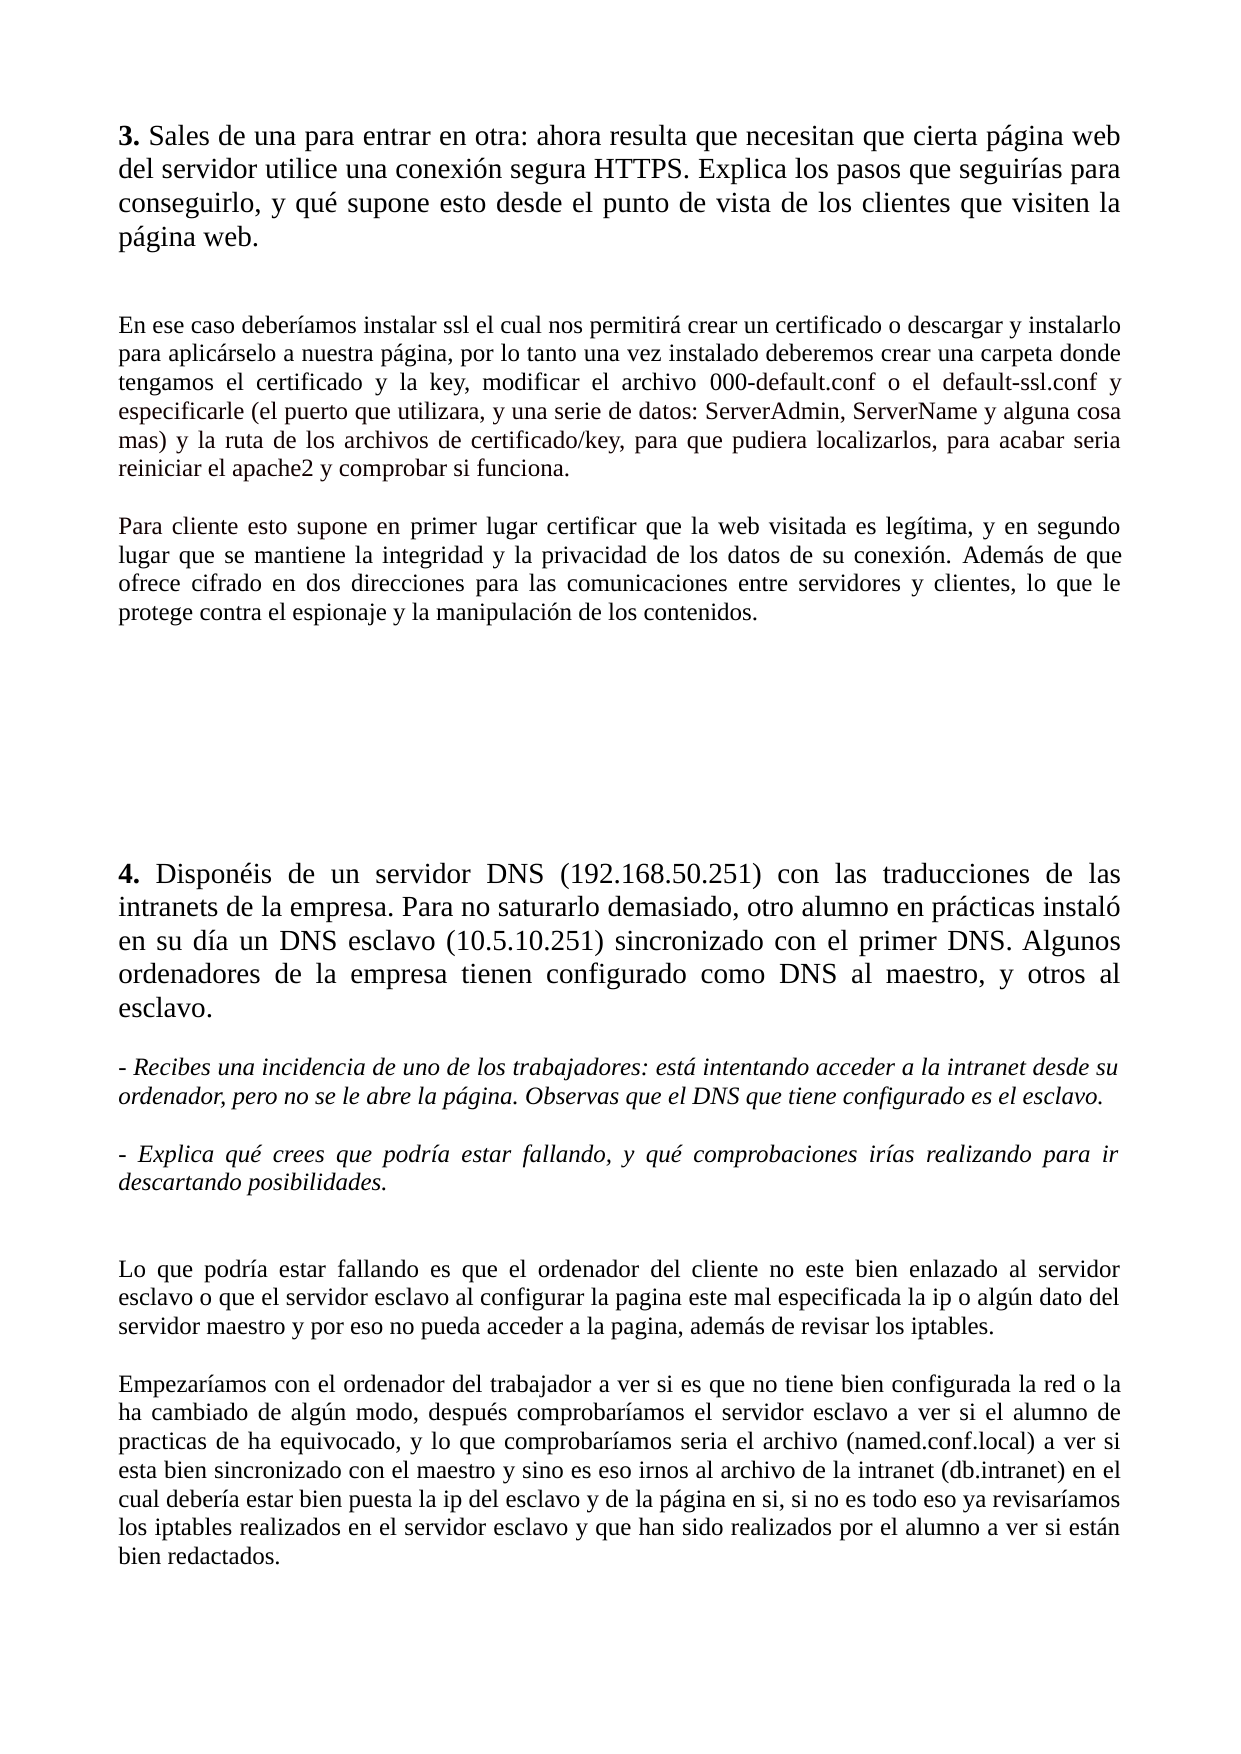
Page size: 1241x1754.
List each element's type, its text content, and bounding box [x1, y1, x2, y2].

text En ese caso deberíamos instalar ssl el cual nos permitirá crear un certificado o descargar y instalarlo para aplicárselo a nuestra página, por lo tanto una vez instalado deberemos crear una carpeta donde tengamos el certificado y la key, modificar el archivo 000-default.conf o el default-ssl.conf y especificarle (el puerto que utilizara, y una serie de datos: ServerAdmin, ServerName y alguna cosa mas) y la ruta de los archivos de certificado/key, para que pudiera localizarlos, para acabar seria reiniciar el apache2 y comprobar si funciona. [118, 310, 1122, 482]
text Lo que podría estar fallando es que el ordenador del cliente no este bien enlazado al servidor esclavo o que el servidor esclavo al configurar la pagina este mal especificada la ip o algún dato del servidor maestro y por eso no pueda acceder a la pagina, además de revisar los iptables. [118, 1254, 1122, 1340]
text 3. Sales de una para entrar en otra: ahora resulta que necesitan que cierta página web del servidor utilice una conexión segura HTTPS. Explica los pasos que seguirías para conseguirlo, y qué supone esto desde el punto de vista de los clientes que visiten la página web. [118, 118, 1122, 252]
text Para cliente esto supone en primer lugar certificar que la web visitada es legítima, y en segundo lugar que se mantiene la integridad y la privacidad de los datos de su conexión. Además de que ofrece cifrado en dos direcciones para las comunicaciones entre servidores y clientes, lo que le protege contra el espionaje y la manipulación de los contenidos. [118, 511, 1122, 626]
text - Recibes una incidencia de uno de los trabajadores: está intentando acceder a la intranet desde su ordenador, pero no se le abre la página. Observas que el DNS que tiene configurado es el esclavo. [118, 1052, 1122, 1110]
text 4. Disponéis de un servidor DNS (192.168.50.251) con las traducciones de las intranets de la empresa. Para no saturarlo demasiado, otro alumno en prácticas instaló en su día un DNS esclavo (10.5.10.251) sincronizado con el primer DNS. Algunos ordenadores de la empresa tienen configurado como DNS al maestro, y otros al esclavo. [118, 856, 1122, 1024]
text - Explica qué crees que podría estar fallando, y qué comprobaciones irías realizando para ir descartando posibilidades. [118, 1139, 1122, 1196]
text Empezaríamos con el ordenador del trabajador a ver si es que no tiene bien configurada la red o la ha cambiado de algún modo, después comprobaríamos el servidor esclavo a ver si el alumno de practicas de ha equivocado, y lo que comprobaríamos seria el archivo (named.conf.local) a ver si esta bien sincronizado con el maestro y sino es eso irnos al archivo de la intranet (db.intranet) en el cual debería estar bien puesta la ip del esclavo y de la página en si, si no es todo eso ya revisaríamos los iptables realizados en el servidor esclavo y que han sido realizados por el alumno a ver si están bien redactados. [118, 1369, 1122, 1570]
